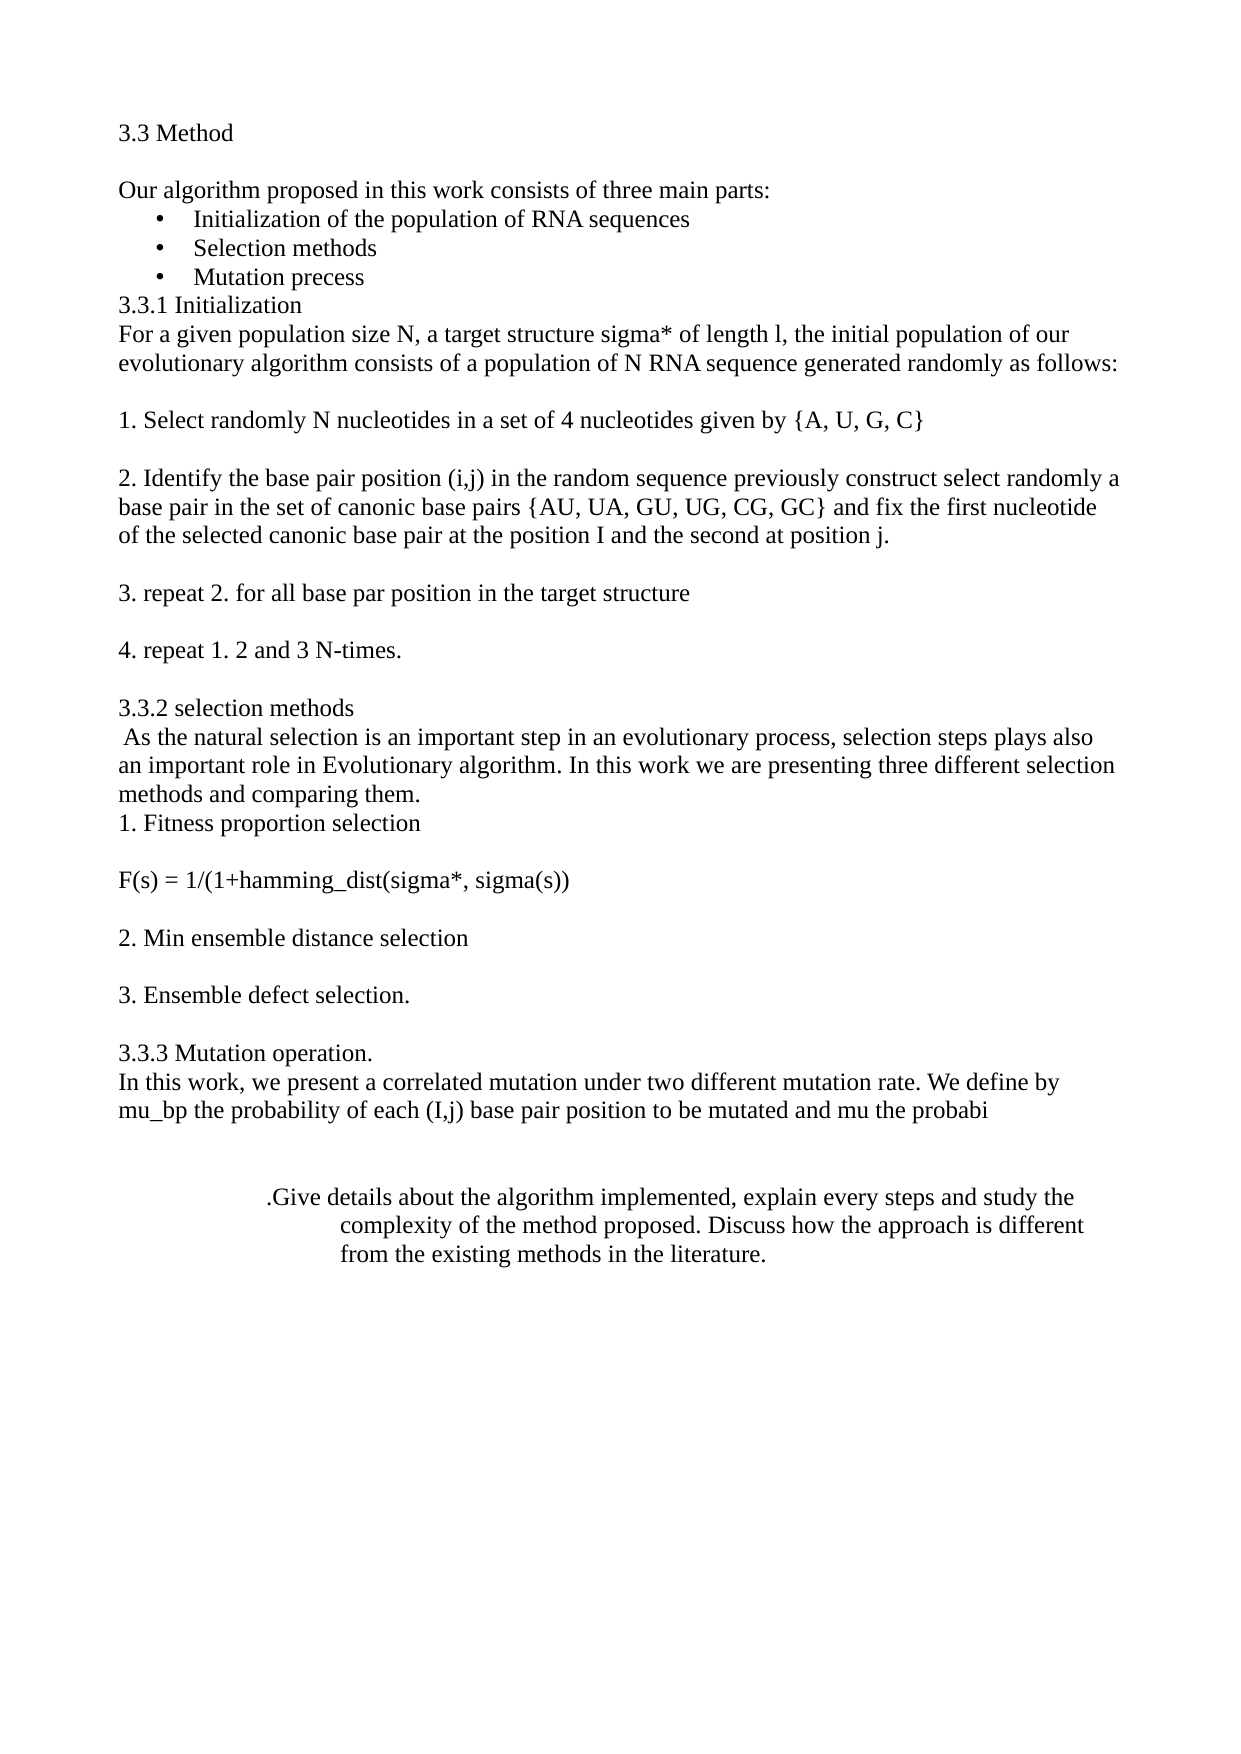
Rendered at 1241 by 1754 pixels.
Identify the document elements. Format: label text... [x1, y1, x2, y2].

text Our algorithm proposed in this work consists of three main parts: [118, 176, 1122, 204]
text In this work, we present a correlated mutation under two different mutation rate. We define by mu_bp the probability of each (I,j) base pair position to be mutated and mu the probabi [118, 1067, 1122, 1124]
list Initialization of the population of RNA sequences [156, 204, 1122, 233]
text 4. repeat 1. 2 and 3 N-times. [118, 636, 1122, 664]
text For a given population size N, a target structure sigma* of length l, the initial population of our evolutionary algorithm consists of a population of N RNA sequence generated randomly as follows: [118, 319, 1122, 377]
text 1. Fitness proportion selection [118, 808, 1122, 837]
text 3.3.2 selection methods [118, 693, 1122, 722]
text 3. repeat 2. for all base par position in the target structure [118, 578, 1122, 607]
text 3.3 Method [118, 118, 1122, 147]
text 3.3.1 Initialization [118, 291, 1122, 319]
text As the natural selection is an important step in an evolutionary process, selection steps plays also an important role in Evolutionary algorithm. In this work we are presenting three different selection methods and comparing them. [118, 722, 1122, 808]
text .Give details about the algorithm implemented, explain every steps and study the complexity of the method proposed. Discuss how the approach is different from the existing methods in the literature. [118, 1182, 1122, 1268]
text F(s) = 1/(1+hamming_dist(sigma*, sigma(s)) [118, 866, 1122, 894]
list Selection methods [156, 233, 1122, 262]
text 1. Select randomly N nucleotides in a set of 4 nucleotides given by {A, U, G, C} [118, 406, 1122, 434]
text 3.3.3 Mutation operation. [118, 1038, 1122, 1067]
text 3. Ensemble defect selection. [118, 981, 1122, 1009]
list Mutation precess [156, 262, 1122, 291]
text 2. Min ensemble distance selection [118, 923, 1122, 952]
text 2. Identify the base pair position (i,j) in the random sequence previously construct select randomly a base pair in the set of canonic base pairs {AU, UA, GU, UG, CG, GC} and fix the first nucleotide of the selected canonic base pair at the position I and the second at position j. [118, 463, 1122, 549]
